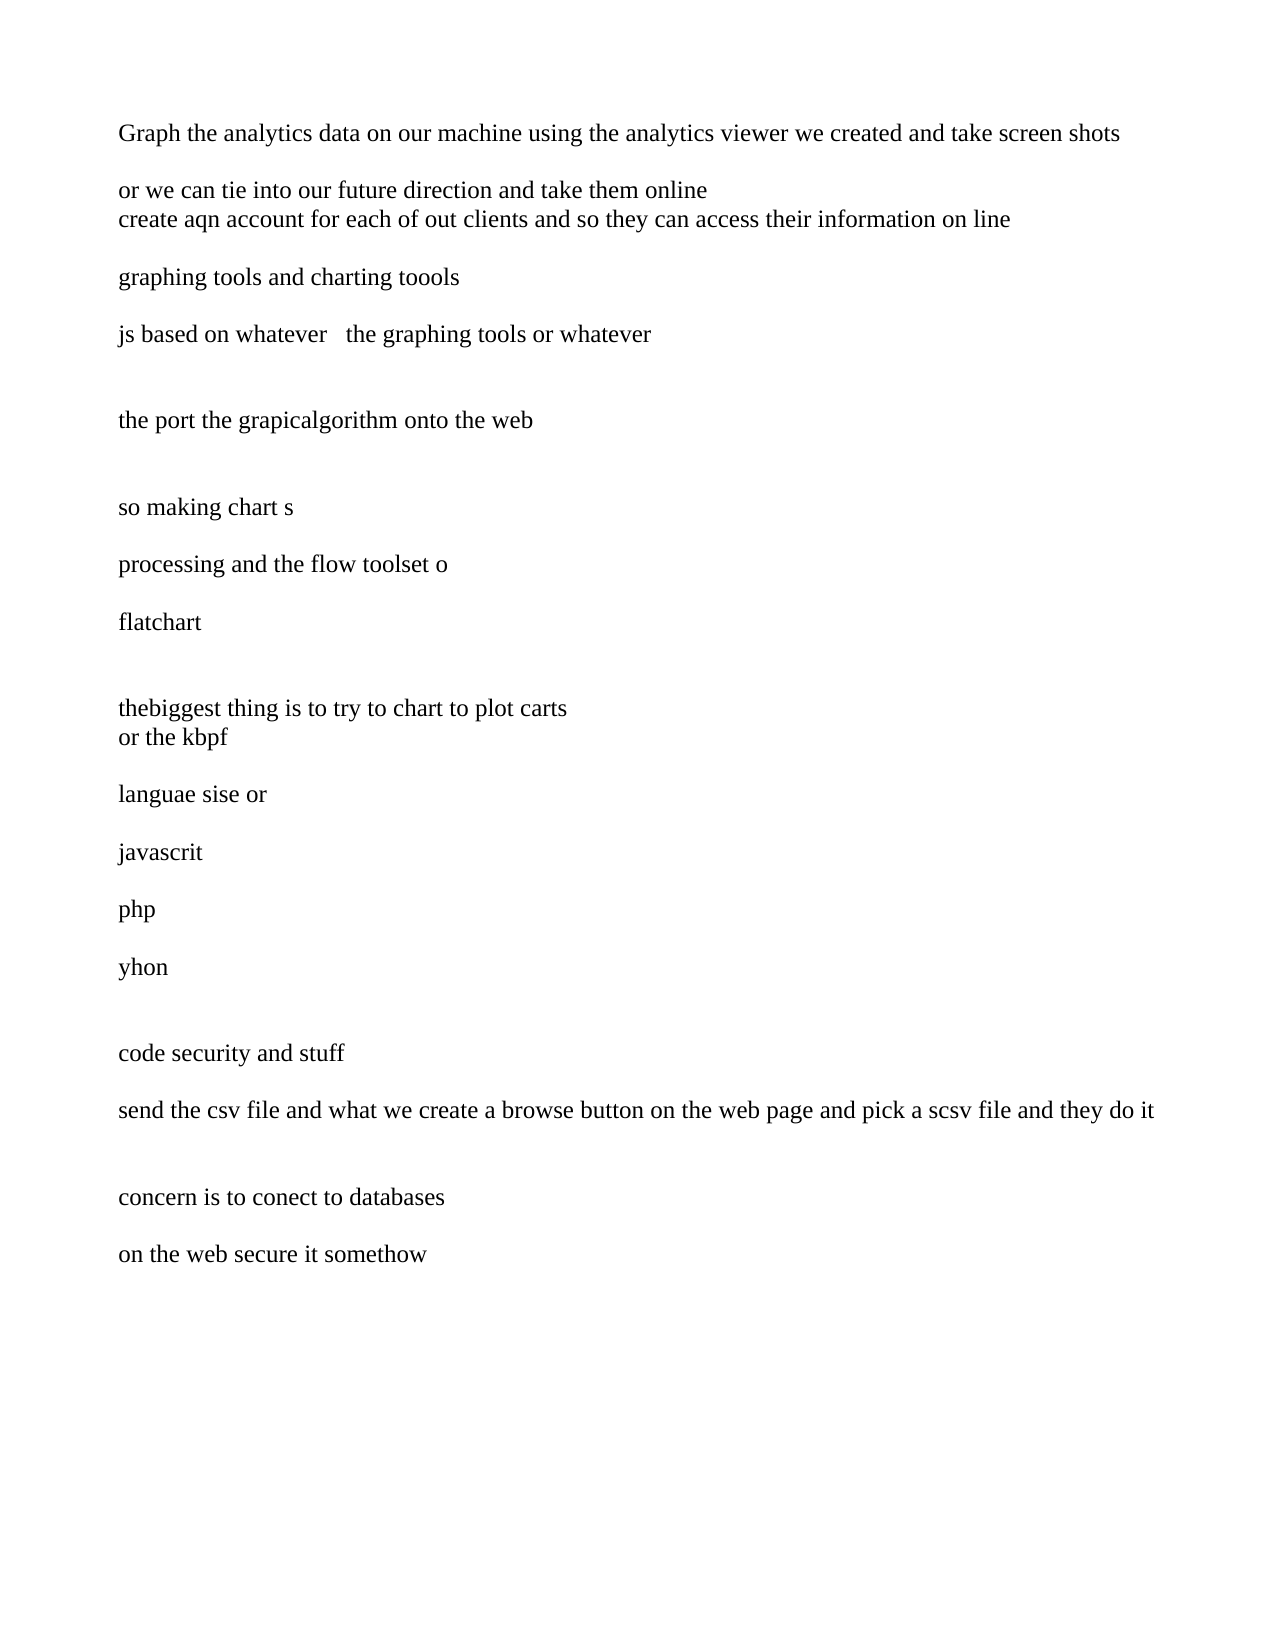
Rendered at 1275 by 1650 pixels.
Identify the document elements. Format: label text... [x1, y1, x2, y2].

text send the csv file and what we create a browse button on the web page and pick a scsv file and they do it [118, 1096, 1157, 1124]
text create aqn account for each of out clients and so they can access their information on line [118, 204, 1157, 233]
text languae sise or [118, 779, 1157, 808]
text yhon [118, 952, 1157, 981]
text javascrit [118, 837, 1157, 866]
text on the web secure it somethow [118, 1239, 1157, 1268]
text graphing tools and charting toools [118, 262, 1157, 291]
text code security and stuff [118, 1038, 1157, 1067]
text the port the grapicalgorithm onto the web [118, 406, 1157, 434]
text thebiggest thing is to try to chart to plot carts [118, 693, 1157, 722]
text or we can tie into our future direction and take them online [118, 176, 1157, 204]
text Graph the analytics data on our machine using the analytics viewer we created and take screen shots [118, 118, 1157, 147]
text flatchart [118, 607, 1157, 636]
text or the kbpf [118, 722, 1157, 751]
text concern is to conect to databases [118, 1182, 1157, 1211]
text so making chart s [118, 492, 1157, 521]
text processing and the flow toolset o [118, 549, 1157, 578]
text js based on whatever the graphing tools or whatever [118, 319, 1157, 348]
text php [118, 894, 1157, 923]
